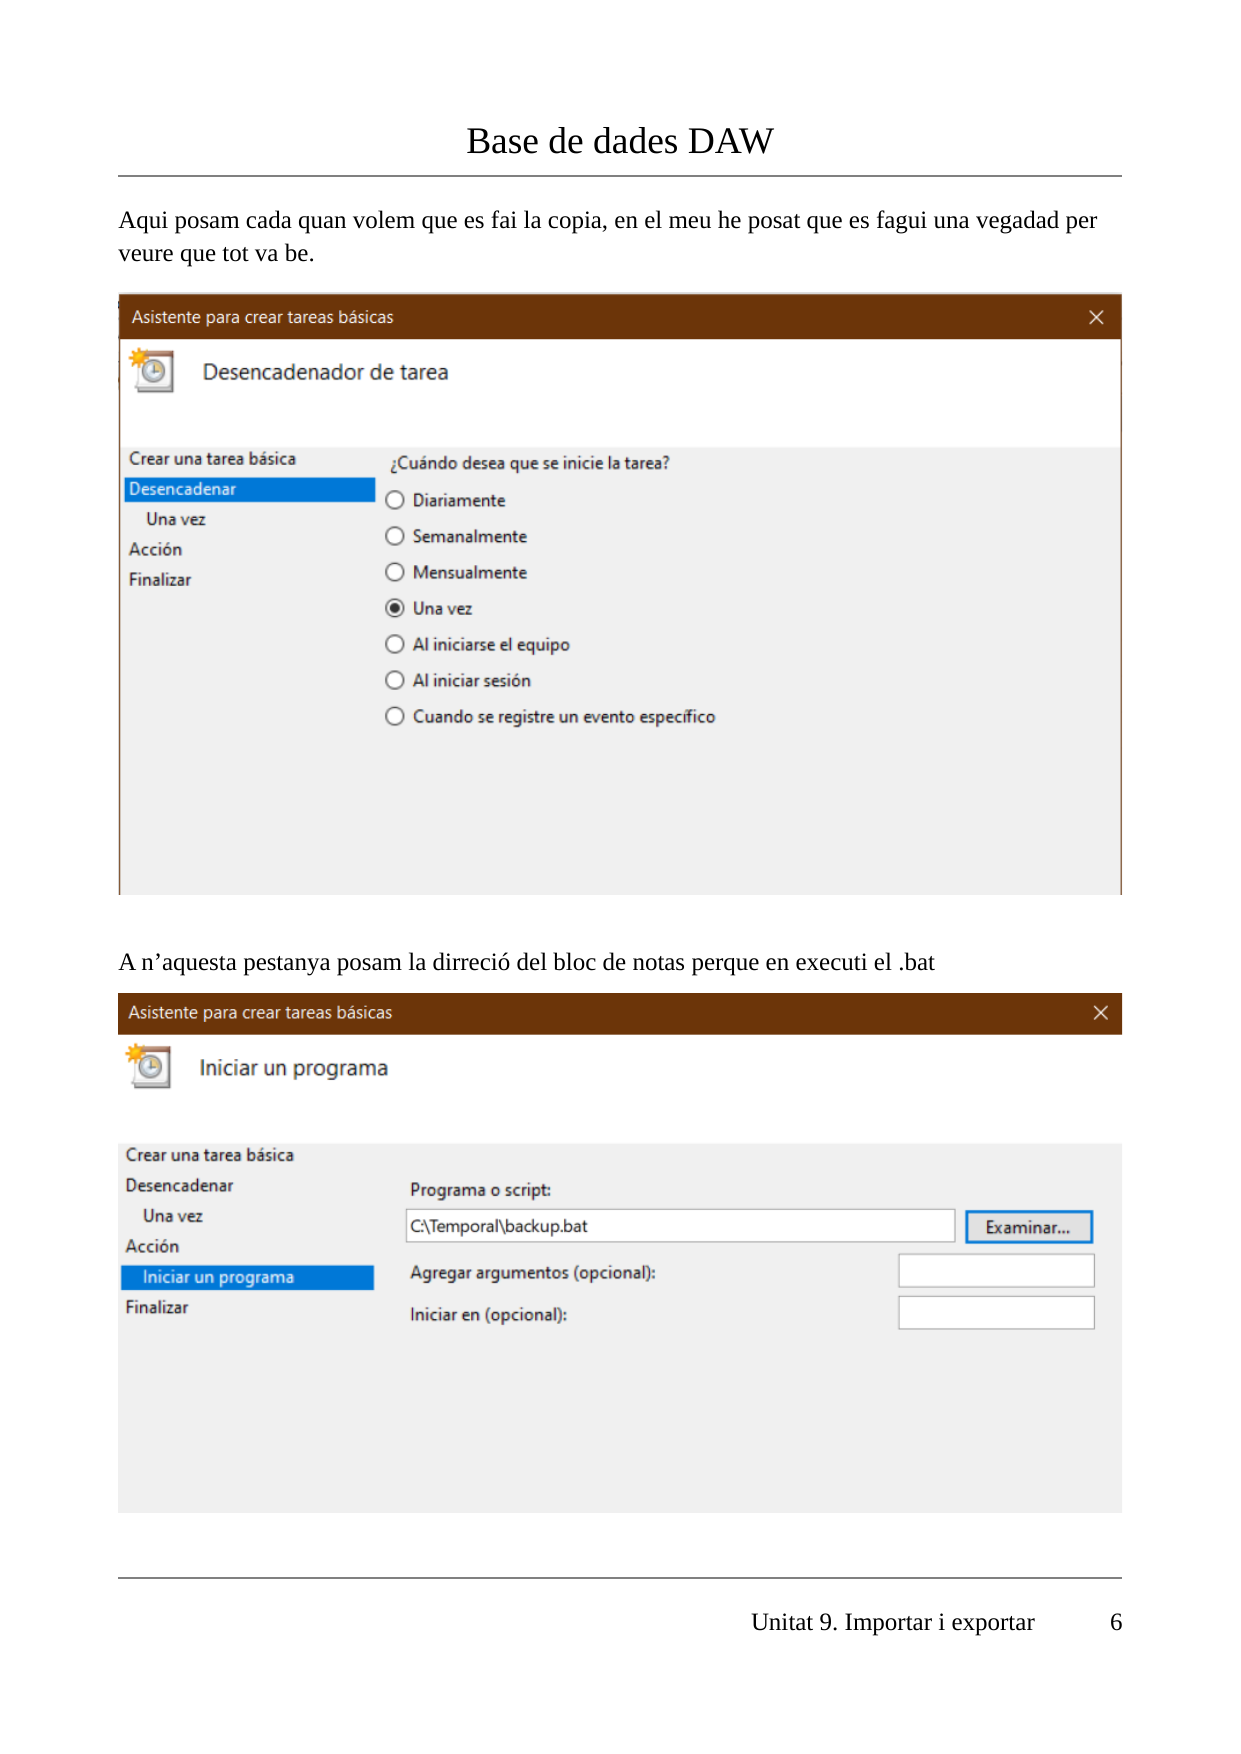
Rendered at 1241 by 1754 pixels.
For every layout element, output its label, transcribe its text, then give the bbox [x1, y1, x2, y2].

picture [118, 993, 1123, 1513]
picture [118, 292, 1123, 895]
text Aqui posam cada quan volem que es fai la copia, en el meu he posat que es fagui una vegadad per veure que tot va be. [118, 206, 1122, 267]
text A n’aquesta pestanya posam la dirreció del bloc de notas perque en executi el .bat [118, 947, 1122, 975]
